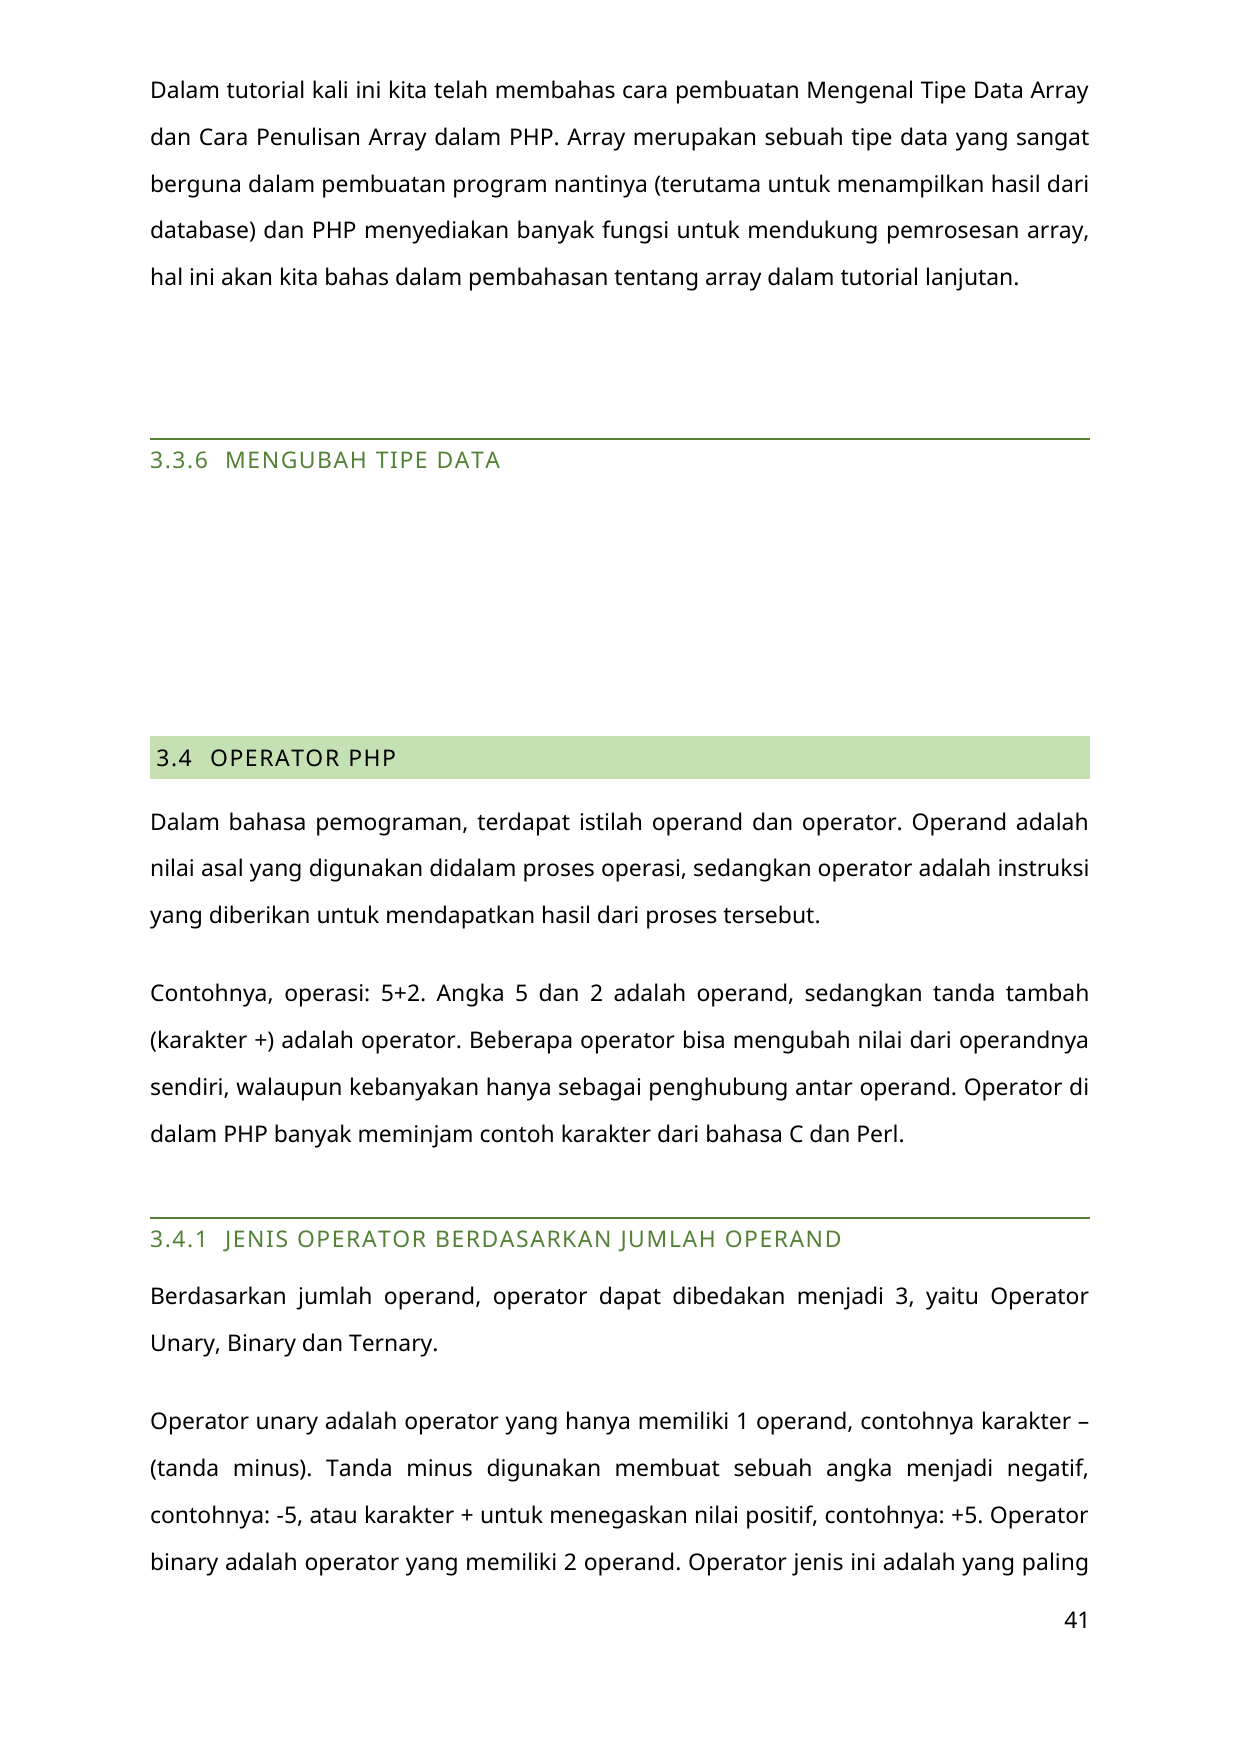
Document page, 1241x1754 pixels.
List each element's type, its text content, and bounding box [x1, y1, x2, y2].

text Operator unary adalah operator yang hanya memiliki 1 operand, contohnya karakter – (tanda minus). Tanda minus digunakan membuat sebuah angka menjadi negatif, contohnya: -5, atau karakter + untuk menegaskan nilai positif, contohnya: +5. Operator binary adalah operator yang memiliki 2 operand. Operator jenis ini adalah yang paling [150, 1405, 1090, 1577]
text Dalam tutorial kali ini kita telah membahas cara pembuatan Mengenal Tipe Data Array dan Cara Penulisan Array dalam PHP. Array merupakan sebuah tipe data yang sangat berguna dalam pembuatan program nantinya (terutama untuk menampilkan hasil dari database) dan PHP menyediakan banyak fungsi untuk mendukung pemrosesan array, hal ini akan kita bahas dalam pembahasan tentang array dalam tutorial lanjutan. [150, 74, 1090, 292]
subtitle Mengubah Tipe Data [150, 440, 1090, 475]
text Dalam bahasa pemograman, terdapat istilah operand dan operator. Operand adalah nilai asal yang digunakan didalam proses operasi, sedangkan operator adalah instruksi yang diberikan untuk mendapatkan hasil dari proses tersebut. [150, 806, 1090, 931]
subtitle Operator Php [156, 742, 1084, 773]
subtitle Jenis Operator Berdasarkan Jumlah Operand [150, 1219, 1090, 1254]
text Contohnya, operasi: 5+2. Angka 5 dan 2 adalah operand, sedangkan tanda tambah (karakter +) adalah operator. Beberapa operator bisa mengubah nilai dari operandnya sendiri, walaupun kebanyakan hanya sebagai penghubung antar operand. Operator di dalam PHP banyak meminjam contoh karakter dari bahasa C dan Perl. [150, 977, 1090, 1149]
text Berdasarkan jumlah operand, operator dapat dibedakan menjadi 3, yaitu Operator Unary, Binary dan Ternary. [150, 1280, 1090, 1358]
